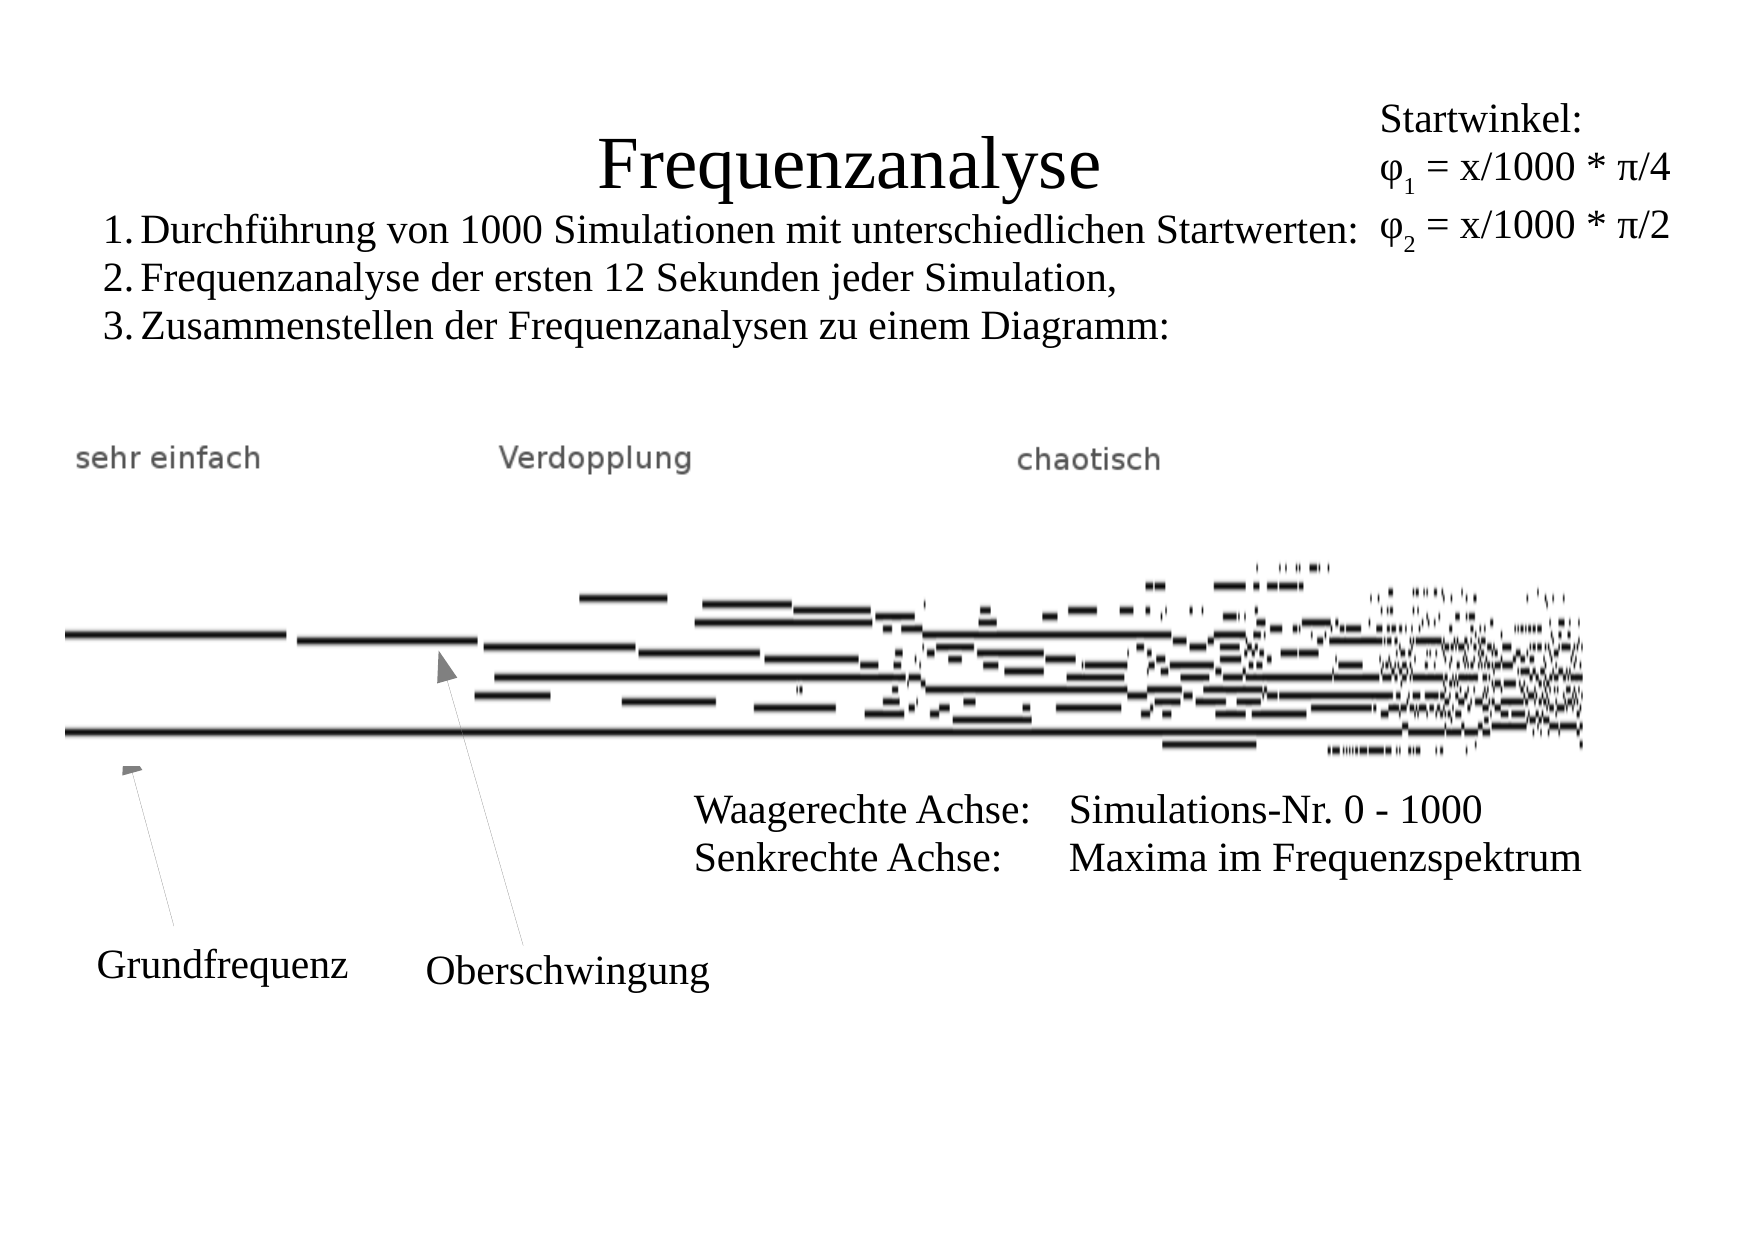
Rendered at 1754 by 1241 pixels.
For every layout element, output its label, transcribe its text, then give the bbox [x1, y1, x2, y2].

text Frequenzanalyse [65, 118, 1634, 204]
list Durchführung von 1000 Simulationen mit unterschiedlichen Startwerten: [103, 204, 1634, 252]
picture [65, 401, 1583, 766]
list Frequenzanalyse der ersten 12 Sekunden jeder Simulation, [103, 252, 1634, 300]
list Zusammenstellen der Frequenzanalysen zu einem Diagramm: [103, 300, 1634, 348]
